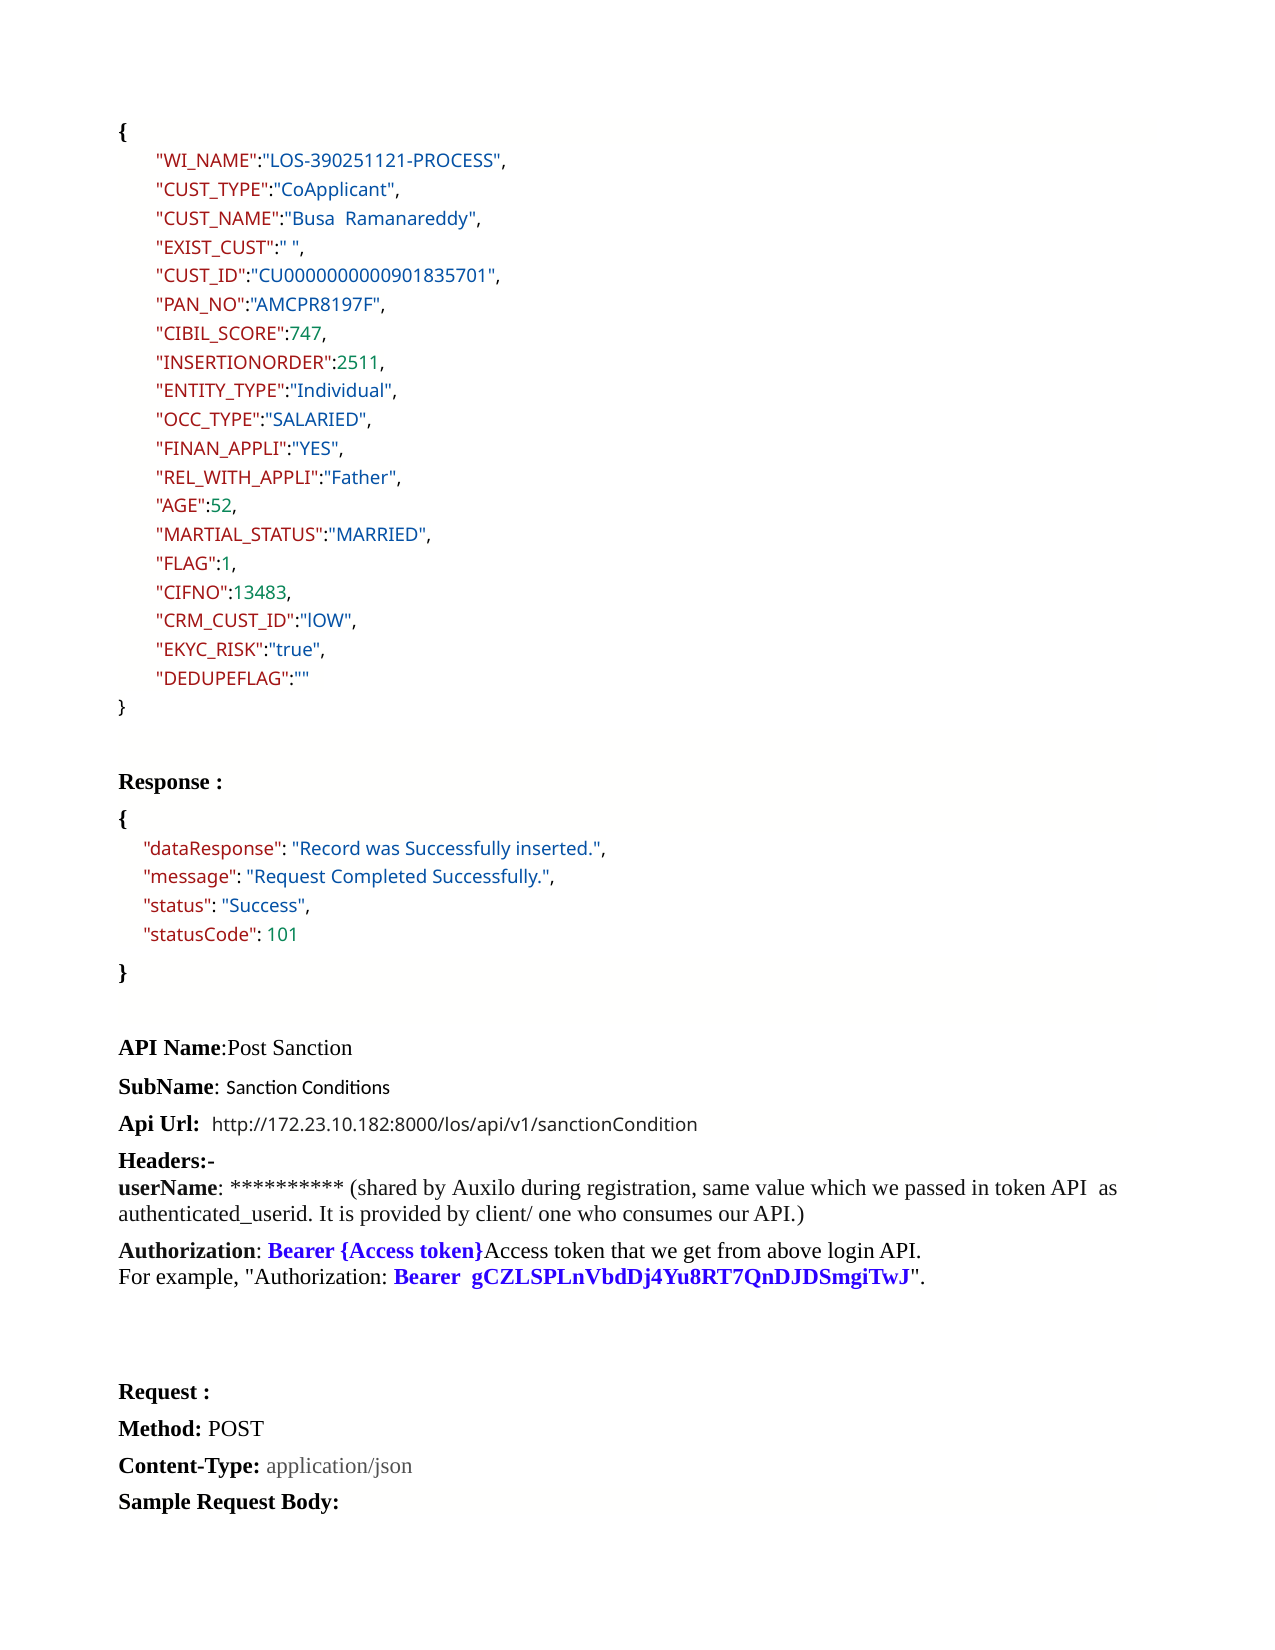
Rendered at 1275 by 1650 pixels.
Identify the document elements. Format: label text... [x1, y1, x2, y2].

list API Name:Post Sanction [118, 1034, 1157, 1060]
text "FINAN_APPLI":"YES", [118, 432, 1157, 461]
text Sample Request Body: [118, 1488, 1157, 1515]
text "FLAG":1, [118, 547, 1157, 576]
text "CIBIL_SCORE":747, [118, 317, 1157, 346]
text "OCC_TYPE":"SALARIED", [118, 403, 1157, 432]
text "EKYC_RISK":"true", [118, 633, 1157, 662]
text "DEDUPEFLAG":"" [118, 662, 1157, 691]
text { [118, 118, 1157, 144]
text "CUST_TYPE":"CoApplicant", [118, 173, 1157, 202]
text "ENTITY_TYPE":"Individual", [118, 374, 1157, 403]
text "CRM_CUST_ID":"lOW", [118, 604, 1157, 633]
text "PAN_NO":"AMCPR8197F", [118, 288, 1157, 317]
text Response : [118, 768, 1157, 795]
text "CUST_NAME":"Busa Ramanareddy", [118, 202, 1157, 231]
text Api Url: http://172.23.10.182:8000/los/api/v1/sanctionCondition [118, 1110, 1157, 1137]
text For example, "Authorization: Bearer gCZLSPLnVbdDj4Yu8RT7QnDJDSmgiTwJ". [118, 1263, 1157, 1289]
text "message": "Request Completed Successfully.", [118, 860, 1157, 889]
text } [118, 691, 1157, 719]
text Method: POST [118, 1415, 1157, 1441]
text "statusCode": 101 [118, 918, 1157, 947]
text { [118, 805, 1157, 832]
text Headers:- userName: ********** (shared by Auxilo during registration, same value which we passed in token API as authenticated_userid. It is provided by client/ one who consumes our API.) [118, 1147, 1157, 1226]
text "REL_WITH_APPLI":"Father", [118, 461, 1157, 489]
text "WI_NAME":"LOS-390251121-PROCESS", [118, 144, 1157, 173]
text } [118, 957, 1157, 985]
text "INSERTIONORDER":2511, [118, 346, 1157, 374]
text "CIFNO":13483, [118, 576, 1157, 604]
text Authorization: Bearer {Access token}Access token that we get from above login API. [118, 1237, 1157, 1263]
text "dataResponse": "Record was Successfully inserted.", [118, 832, 1157, 860]
text "EXIST_CUST":" ", [118, 231, 1157, 259]
text "AGE":52, [118, 489, 1157, 518]
text "status": "Success", [118, 889, 1157, 918]
text Request : [118, 1378, 1157, 1404]
text "CUST_ID":"CU0000000000901835701", [118, 259, 1157, 288]
text Content-Type: application/json [118, 1452, 1157, 1478]
list SubName: Sanction Conditions [118, 1071, 1157, 1099]
text "MARTIAL_STATUS":"MARRIED", [118, 518, 1157, 547]
